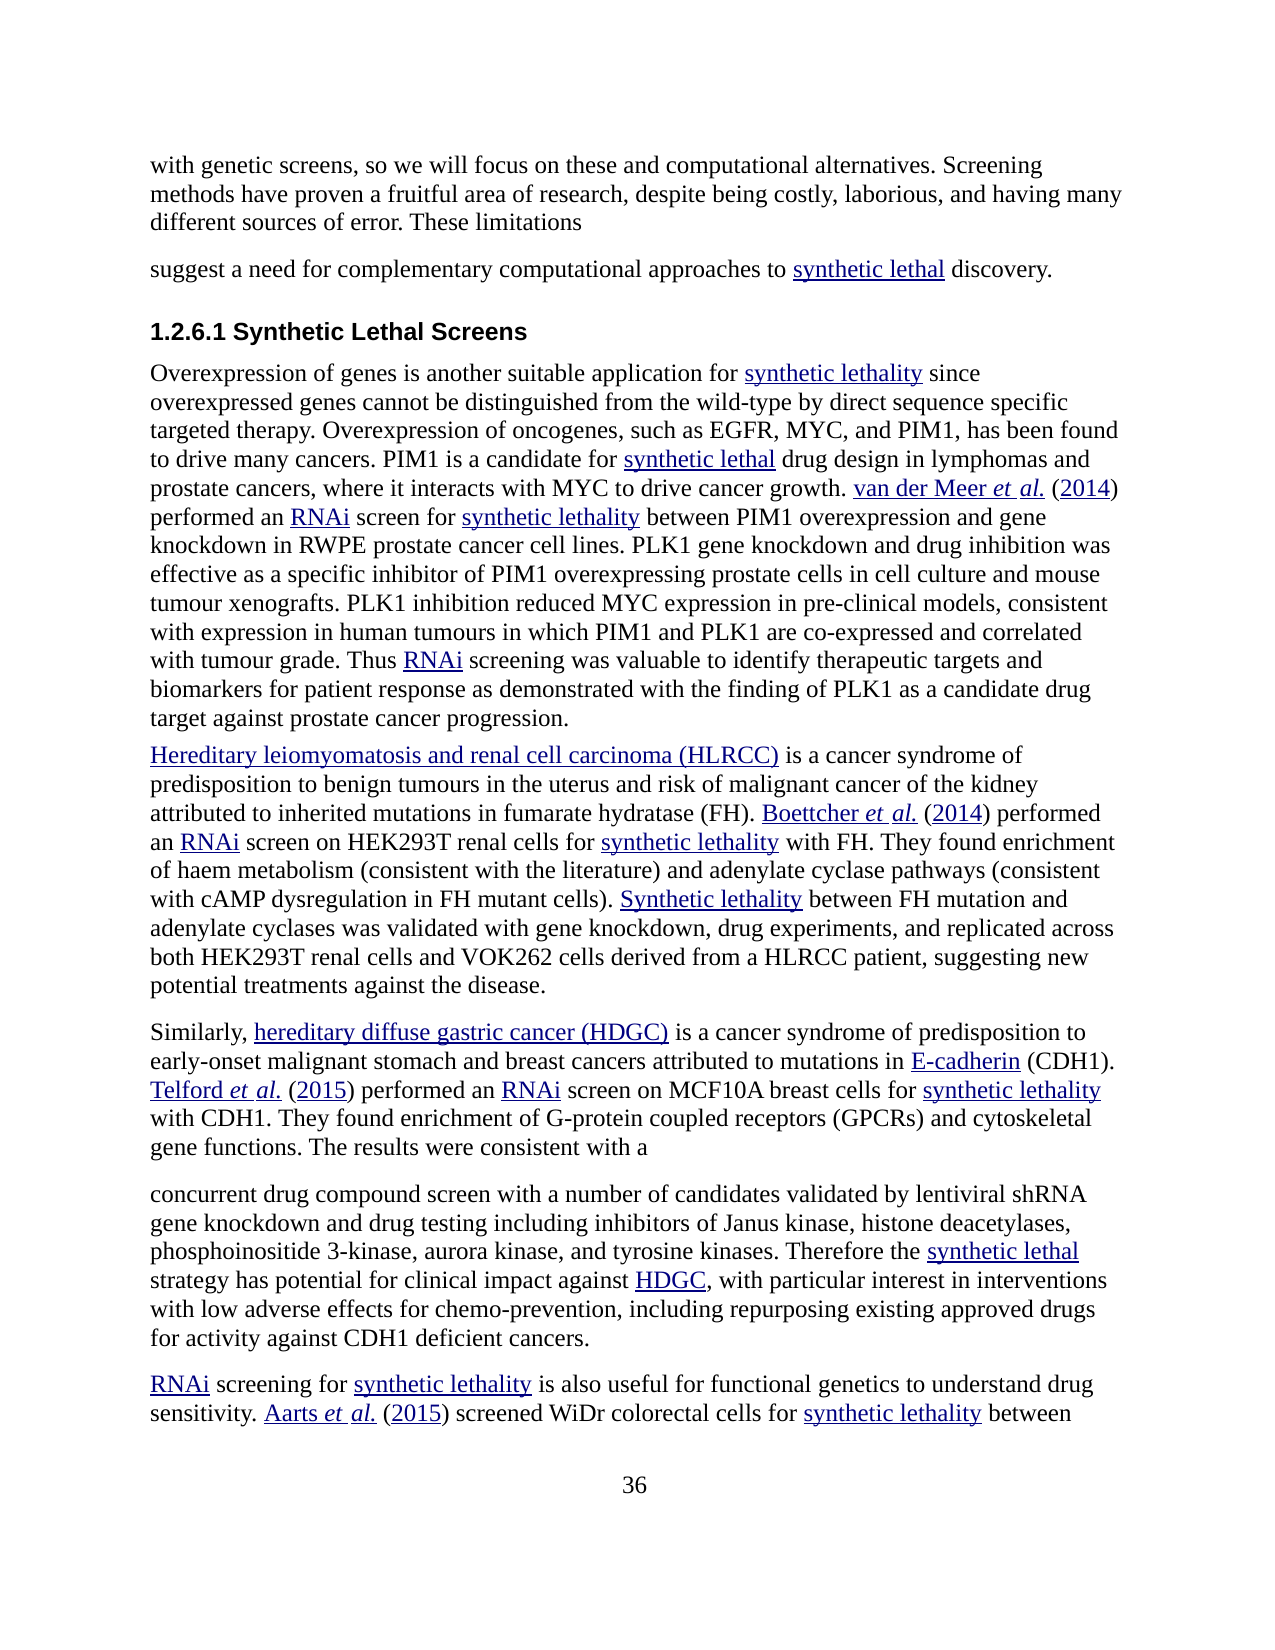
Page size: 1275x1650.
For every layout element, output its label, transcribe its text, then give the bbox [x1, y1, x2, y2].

text concurrent drug compound screen with a number of candidates validated by lentiviral shRNA gene knockdown and drug testing including inhibitors of Janus kinase, histone deacetylases, phosphoinositide 3-kinase, aurora kinase, and tyrosine kinases. Therefore the synthetic lethal strategy has potential for clinical impact against HDGC, with particular interest in interventions with low adverse effects for chemo-prevention, including repurposing existing approved drugs for activity against CDH1 deficient cancers. [150, 1179, 1125, 1351]
text Overexpression of genes is another suitable application for synthetic lethality since overexpressed genes cannot be distinguished from the wild-type by direct sequence specific targeted therapy. Overexpression of oncogenes, such as EGFR, MYC, and PIM1, has been found to drive many cancers. PIM1 is a candidate for synthetic lethal drug design in lymphomas and prostate cancers, where it interacts with MYC to drive cancer growth. van der Meer et al. (2014) performed an RNAi screen for synthetic lethality between PIM1 overexpression and gene knockdown in RWPE prostate cancer cell lines. PLK1 gene knockdown and drug inhibition was effective as a specific inhibitor of PIM1 overexpressing prostate cells in cell culture and mouse tumour xenografts. PLK1 inhibition reduced MYC expression in pre-clinical models, consistent with expression in human tumours in which PIM1 and PLK1 are co-expressed and correlated with tumour grade. Thus RNAi screening was valuable to identify therapeutic targets and biomarkers for patient response as demonstrated with the finding of PLK1 as a candidate drug target against prostate cancer progression. [150, 358, 1125, 732]
text suggest a need for complementary computational approaches to synthetic lethal discovery. [150, 254, 1125, 283]
text with genetic screens, so we will focus on these and computational alternatives. Screening methods have proven a fruitful area of research, despite being costly, laborious, and having many different sources of error. These limitations [150, 150, 1125, 236]
text RNAi screening for synthetic lethality is also useful for functional genetics to understand drug sensitivity. Aarts et al. (2015) screened WiDr colorectal cells for synthetic lethality between [150, 1369, 1125, 1427]
text Hereditary leiomyomatosis and renal cell carcinoma (HLRCC) is a cancer syndrome of predisposition to benign tumours in the uterus and risk of malignant cancer of the kidney attributed to inherited mutations in fumarate hydratase (FH). Boettcher et al. (2014) performed an RNAi screen on HEK293T renal cells for synthetic lethality with FH. They found enrichment of haem metabolism (consistent with the literature) and adenylate cyclase pathways (consistent with cAMP dysregulation in FH mutant cells). Synthetic lethality between FH mutation and adenylate cyclases was validated with gene knockdown, drug experiments, and replicated across both HEK293T renal cells and VOK262 cells derived from a HLRCC patient, suggesting new potential treatments against the disease. [150, 741, 1125, 999]
text Similarly, hereditary diffuse gastric cancer (HDGC) is a cancer syndrome of predisposition to early-onset malignant stomach and breast cancers attributed to mutations in E-cadherin (CDH1). Telford et al. (2015) performed an RNAi screen on MCF10A breast cells for synthetic lethality with CDH1. They found enrichment of G-protein coupled receptors (GPCRs) and cytoskeletal gene functions. The results were consistent with a [150, 1017, 1125, 1161]
subtitle 1.2.6.1 Synthetic Lethal Screens [150, 317, 1125, 345]
